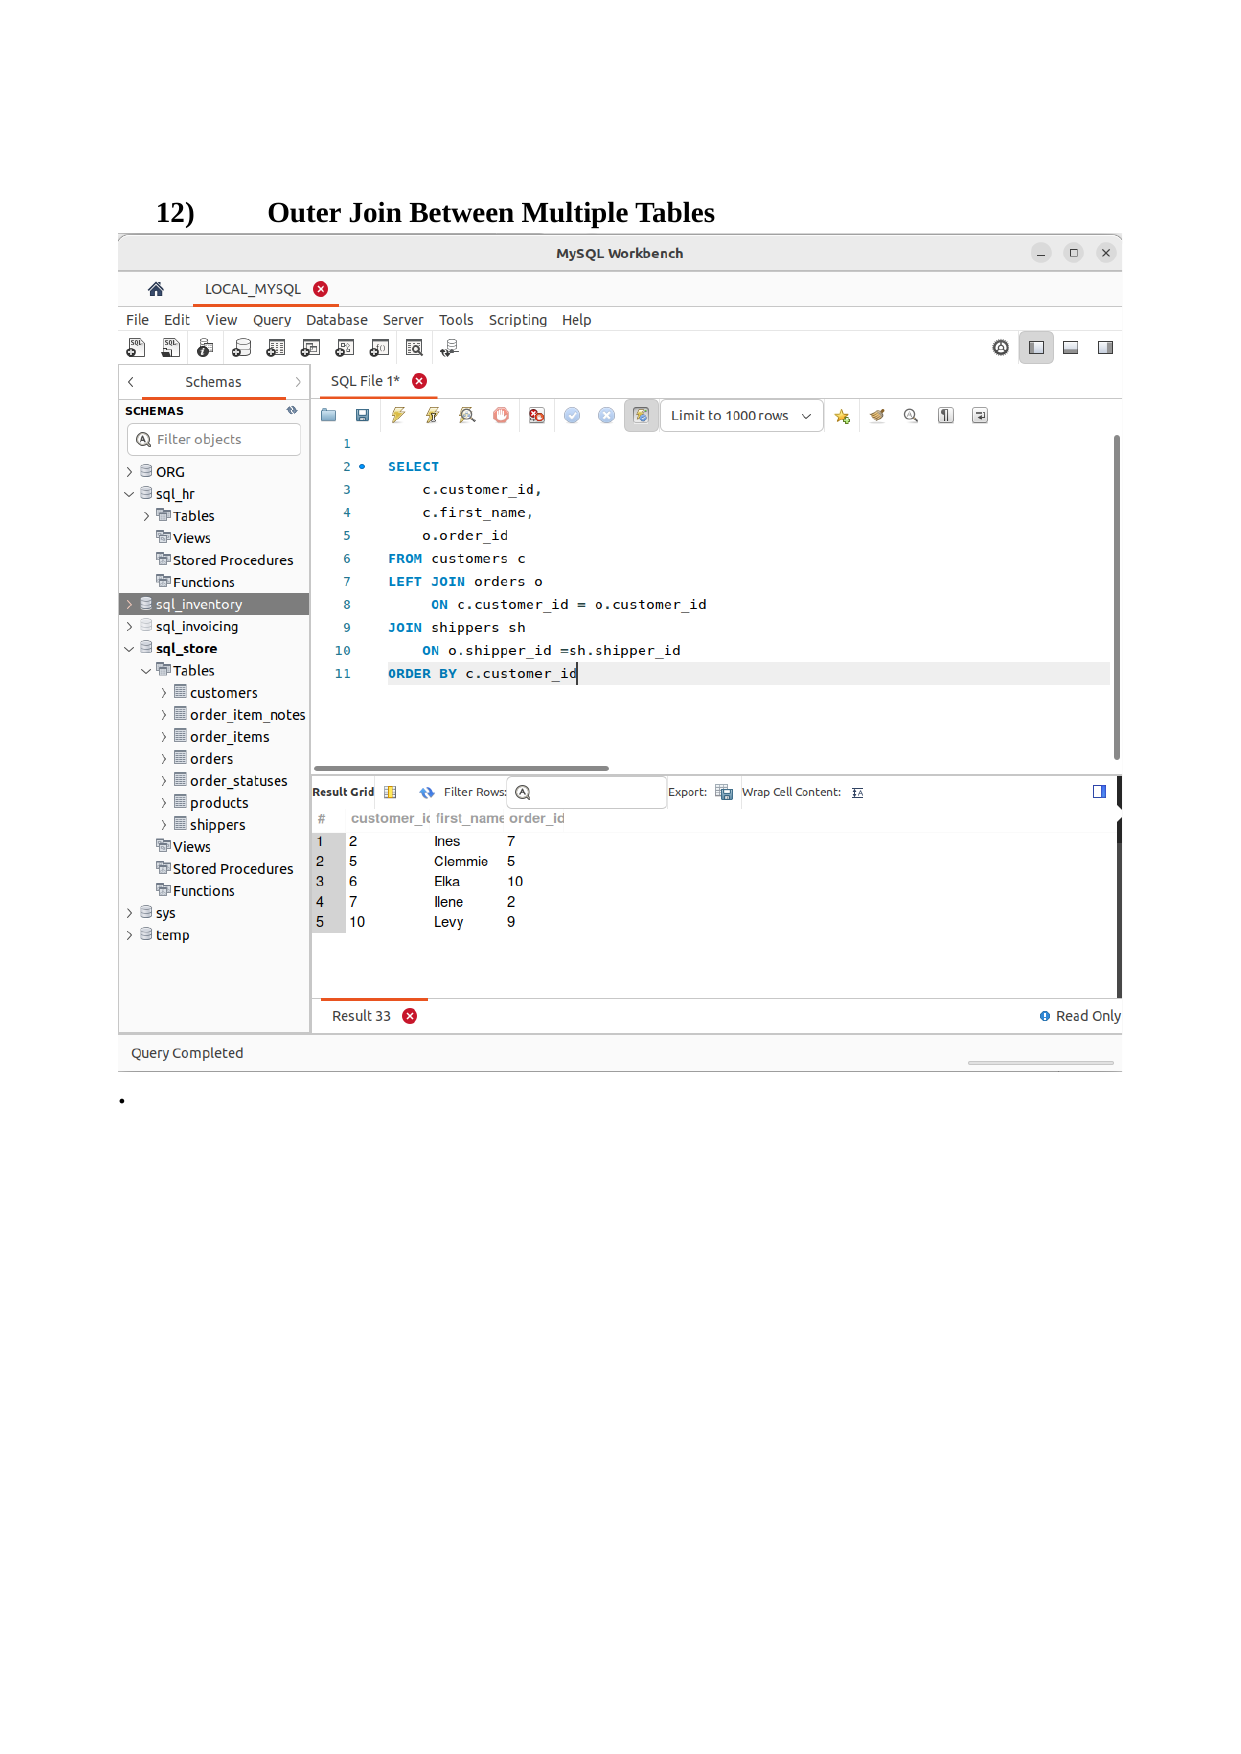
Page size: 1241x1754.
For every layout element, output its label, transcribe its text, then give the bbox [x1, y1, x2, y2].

list Outer Join Between Multiple Tables [156, 195, 1122, 229]
picture [118, 233, 1123, 1072]
text . [118, 1072, 1122, 1110]
